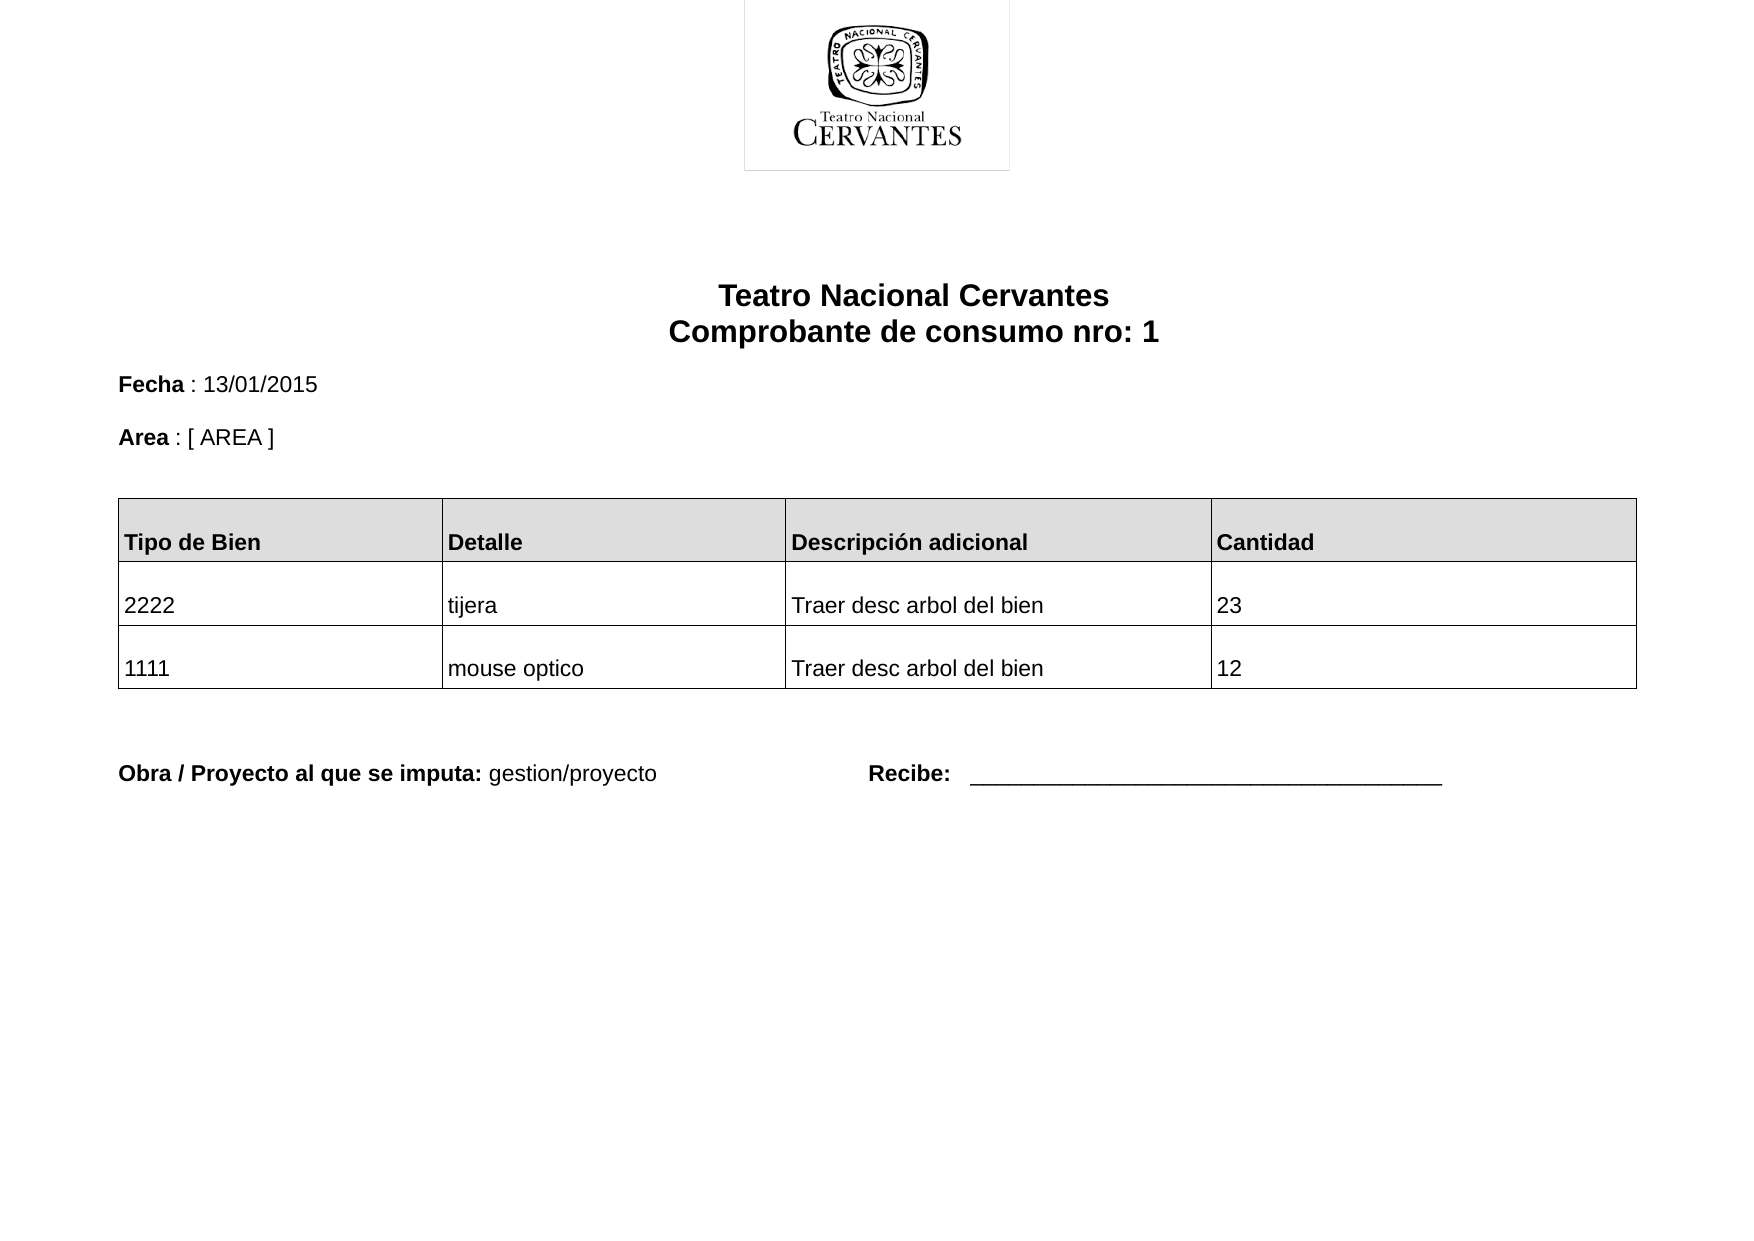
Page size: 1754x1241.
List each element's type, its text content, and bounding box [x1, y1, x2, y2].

text Fecha : 13/01/2015 [118, 371, 1636, 397]
text Obra / Proyecto al que se imputa: gestion/proyecto Recibe: _____________________________________ [118, 760, 1636, 787]
table_cell 2222 [119, 562, 442, 624]
table_cell Traer desc arbol del bien [786, 626, 1211, 688]
text Area : [ AREA ] [118, 423, 1636, 450]
table_header Descripción adicional [786, 499, 1211, 561]
picture [744, 0, 1010, 171]
text Comprobante de consumo nro: 1 [118, 313, 1636, 349]
table_header Tipo de Bien [119, 499, 442, 561]
text Teatro Nacional Cervantes [118, 277, 1636, 313]
table_cell 1111 [119, 626, 442, 688]
table_cell 12 [1212, 626, 1636, 688]
table_cell Traer desc arbol del bien [786, 562, 1211, 624]
table_cell 23 [1212, 562, 1636, 624]
table_cell tijera [443, 562, 785, 624]
table_header Detalle [443, 499, 785, 561]
table_cell mouse optico [443, 626, 785, 688]
table_header Cantidad [1212, 499, 1636, 561]
